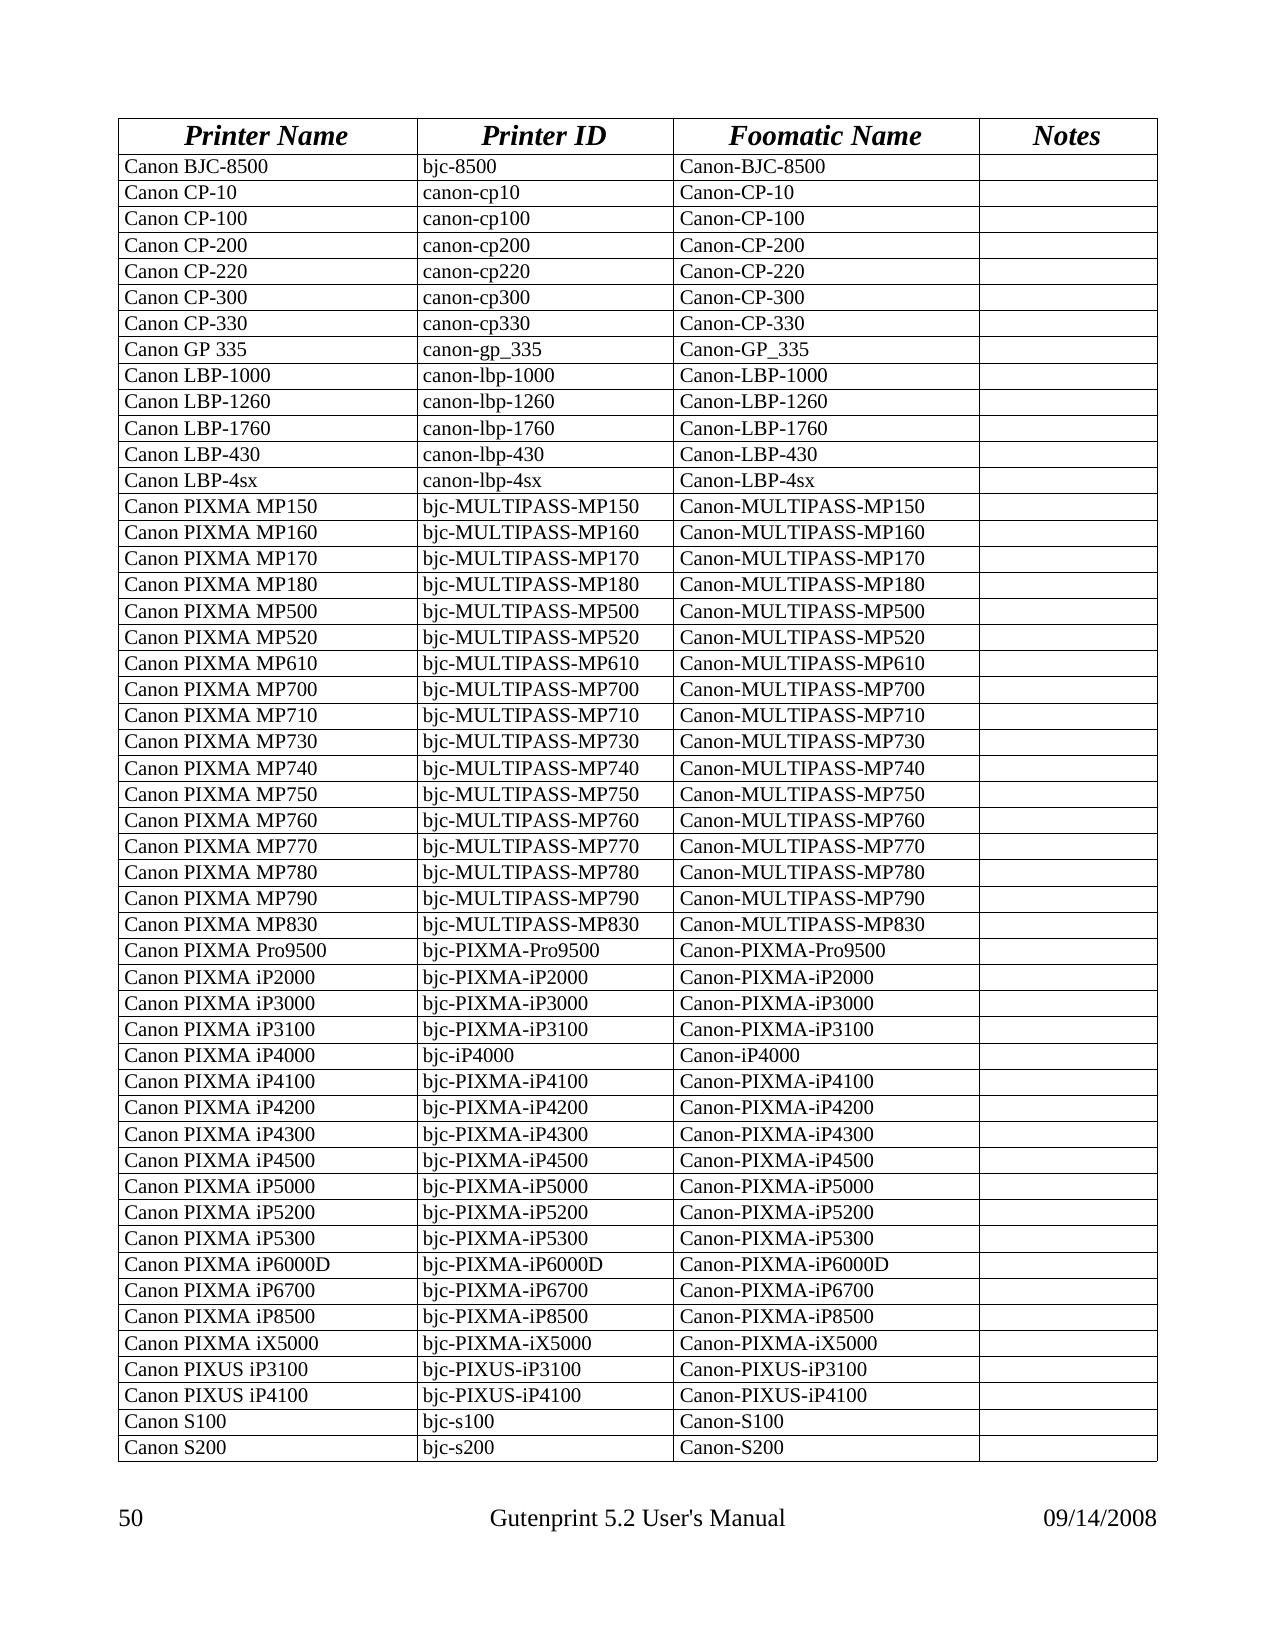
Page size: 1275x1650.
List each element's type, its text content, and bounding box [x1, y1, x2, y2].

table_cell Canon-PIXMA-iP3100 [674, 1017, 979, 1042]
table_cell Canon-CP-300 [674, 285, 979, 310]
table_cell [980, 1200, 1157, 1225]
table_cell Canon PIXMA iP4100 [119, 1070, 417, 1095]
table_cell bjc-MULTIPASS-MP500 [418, 599, 673, 624]
table_cell Canon-iP4000 [674, 1044, 979, 1068]
table_cell Canon PIXMA MP160 [119, 521, 417, 546]
table_cell canon-cp200 [418, 233, 673, 258]
table_cell Canon-CP-330 [674, 311, 979, 336]
table_cell Canon-MULTIPASS-MP500 [674, 599, 979, 624]
table_cell Canon LBP-4sx [119, 468, 417, 493]
table_cell Canon PIXMA iP4200 [119, 1096, 417, 1121]
table_cell [980, 599, 1157, 624]
table_cell bjc-MULTIPASS-MP180 [418, 573, 673, 598]
table_cell [980, 1383, 1157, 1408]
table_cell Canon-PIXMA-iP4500 [674, 1148, 979, 1173]
table_cell canon-cp10 [418, 181, 673, 206]
table_cell canon-cp220 [418, 259, 673, 284]
table_cell bjc-PIXMA-iP5000 [418, 1174, 673, 1199]
table_cell Canon PIXMA iP5000 [119, 1174, 417, 1199]
table_cell Canon PIXUS iP4100 [119, 1383, 417, 1408]
table_cell [980, 1331, 1157, 1356]
table_cell Canon-PIXMA-iP5300 [674, 1226, 979, 1252]
table_cell bjc-PIXMA-iP4200 [418, 1096, 673, 1121]
table_cell [980, 808, 1157, 833]
table_cell bjc-MULTIPASS-MP160 [418, 521, 673, 546]
table_cell [980, 233, 1157, 258]
table_cell [980, 756, 1157, 781]
table_cell [980, 1044, 1157, 1068]
table_cell Canon PIXMA iP5300 [119, 1226, 417, 1252]
table_cell bjc-PIXUS-iP4100 [418, 1383, 673, 1408]
table_cell [980, 651, 1157, 676]
table_cell Canon-PIXUS-iP3100 [674, 1357, 979, 1382]
table_cell canon-lbp-4sx [418, 468, 673, 493]
table_cell Canon-LBP-1260 [674, 390, 979, 415]
table_cell Canon CP-200 [119, 233, 417, 258]
table_cell canon-cp300 [418, 285, 673, 310]
table_cell bjc-PIXMA-iP6000D [418, 1253, 673, 1278]
table_cell bjc-PIXMA-iP3100 [418, 1017, 673, 1042]
table_cell [980, 1096, 1157, 1121]
table_cell Canon-MULTIPASS-MP780 [674, 860, 979, 886]
table_cell Canon CP-220 [119, 259, 417, 284]
table_cell Canon-MULTIPASS-MP710 [674, 704, 979, 729]
table_cell Canon-MULTIPASS-MP730 [674, 730, 979, 755]
table_cell Canon PIXMA MP150 [119, 494, 417, 519]
table_cell bjc-MULTIPASS-MP700 [418, 677, 673, 702]
table_cell Canon PIXMA MP170 [119, 547, 417, 572]
table_cell [980, 416, 1157, 441]
table_cell Canon PIXMA MP770 [119, 834, 417, 859]
table_cell [980, 1305, 1157, 1330]
table_cell Canon PIXMA iP6000D [119, 1253, 417, 1278]
table_header Printer ID [418, 119, 673, 153]
table_cell bjc-MULTIPASS-MP830 [418, 913, 673, 938]
table_cell bjc-MULTIPASS-MP740 [418, 756, 673, 781]
table_cell [980, 442, 1157, 467]
table_cell [980, 521, 1157, 546]
table_cell [980, 468, 1157, 493]
table_cell Canon LBP-430 [119, 442, 417, 467]
table_cell bjc-s100 [418, 1410, 673, 1434]
table_cell Canon S100 [119, 1410, 417, 1434]
table_cell Canon-CP-200 [674, 233, 979, 258]
table_cell [980, 364, 1157, 389]
table_cell [980, 1253, 1157, 1278]
table_cell Canon-PIXMA-iP4200 [674, 1096, 979, 1121]
table_cell canon-cp330 [418, 311, 673, 336]
table_cell [980, 887, 1157, 912]
table_cell [980, 1122, 1157, 1147]
table_cell Canon-PIXUS-iP4100 [674, 1383, 979, 1408]
table_cell bjc-iP4000 [418, 1044, 673, 1068]
table_cell Canon BJC-8500 [119, 155, 417, 179]
table_cell Canon-PIXMA-iP8500 [674, 1305, 979, 1330]
table_cell Canon PIXMA MP710 [119, 704, 417, 729]
table_cell [980, 704, 1157, 729]
table_cell [980, 1226, 1157, 1252]
table_cell bjc-MULTIPASS-MP750 [418, 782, 673, 807]
table_cell Canon CP-100 [119, 207, 417, 232]
table_cell Canon PIXMA iP8500 [119, 1305, 417, 1330]
table_cell Canon-PIXMA-iX5000 [674, 1331, 979, 1356]
table_cell [980, 207, 1157, 232]
table_cell Canon-BJC-8500 [674, 155, 979, 179]
table_cell Canon PIXMA MP180 [119, 573, 417, 598]
table_cell Canon-MULTIPASS-MP770 [674, 834, 979, 859]
table_cell bjc-8500 [418, 155, 673, 179]
table_cell bjc-PIXMA-iP4300 [418, 1122, 673, 1147]
table_cell bjc-MULTIPASS-MP730 [418, 730, 673, 755]
table_cell Canon S200 [119, 1436, 417, 1461]
table_cell Canon PIXMA iX5000 [119, 1331, 417, 1356]
table_cell Canon GP 335 [119, 337, 417, 363]
table_cell Canon-CP-100 [674, 207, 979, 232]
table_cell [980, 1070, 1157, 1095]
table_cell [980, 1174, 1157, 1199]
table_cell Canon-LBP-4sx [674, 468, 979, 493]
table_cell Canon-PIXMA-iP3000 [674, 991, 979, 1016]
table_cell Canon PIXMA MP790 [119, 887, 417, 912]
table_header Notes [980, 119, 1157, 153]
table_cell Canon-PIXMA-iP5200 [674, 1200, 979, 1225]
table_cell Canon-MULTIPASS-MP610 [674, 651, 979, 676]
table_cell [980, 285, 1157, 310]
table_cell Canon-MULTIPASS-MP790 [674, 887, 979, 912]
table_cell [980, 494, 1157, 519]
table_cell Canon-MULTIPASS-MP760 [674, 808, 979, 833]
table_cell bjc-MULTIPASS-MP710 [418, 704, 673, 729]
table_cell Canon PIXMA Pro9500 [119, 939, 417, 964]
table_cell Canon PIXMA MP500 [119, 599, 417, 624]
table_cell [980, 573, 1157, 598]
table_cell Canon-LBP-430 [674, 442, 979, 467]
table_cell Canon PIXMA MP700 [119, 677, 417, 702]
table_cell [980, 259, 1157, 284]
table_cell Canon-MULTIPASS-MP700 [674, 677, 979, 702]
table_cell canon-gp_335 [418, 337, 673, 363]
table_cell Canon-PIXMA-iP4300 [674, 1122, 979, 1147]
table_cell canon-lbp-1760 [418, 416, 673, 441]
table_cell bjc-MULTIPASS-MP790 [418, 887, 673, 912]
table_cell [980, 677, 1157, 702]
table_cell Canon-MULTIPASS-MP150 [674, 494, 979, 519]
table_cell [980, 337, 1157, 363]
table_cell canon-lbp-430 [418, 442, 673, 467]
table_cell Canon LBP-1260 [119, 390, 417, 415]
table_cell [980, 1279, 1157, 1304]
table_cell Canon-PIXMA-iP6000D [674, 1253, 979, 1278]
table_cell Canon-MULTIPASS-MP520 [674, 625, 979, 650]
table_cell [980, 181, 1157, 206]
table_cell [980, 860, 1157, 886]
table_cell [980, 991, 1157, 1016]
table_cell Canon PIXMA MP520 [119, 625, 417, 650]
table_cell bjc-PIXMA-iP2000 [418, 965, 673, 990]
table_cell Canon PIXMA MP830 [119, 913, 417, 938]
table_cell Canon PIXMA MP780 [119, 860, 417, 886]
table_cell Canon-MULTIPASS-MP160 [674, 521, 979, 546]
table_cell canon-lbp-1000 [418, 364, 673, 389]
table_cell Canon LBP-1000 [119, 364, 417, 389]
table_cell [980, 913, 1157, 938]
table_cell bjc-s200 [418, 1436, 673, 1461]
table_cell [980, 1017, 1157, 1042]
table_cell bjc-PIXMA-iP4500 [418, 1148, 673, 1173]
table_cell bjc-MULTIPASS-MP760 [418, 808, 673, 833]
table_cell Canon-PIXMA-iP6700 [674, 1279, 979, 1304]
table_cell Canon CP-300 [119, 285, 417, 310]
table_cell canon-cp100 [418, 207, 673, 232]
table_cell bjc-PIXMA-iP3000 [418, 991, 673, 1016]
table_cell [980, 1148, 1157, 1173]
table_cell [980, 625, 1157, 650]
table_cell Canon PIXUS iP3100 [119, 1357, 417, 1382]
table_cell Canon PIXMA iP3000 [119, 991, 417, 1016]
table_cell Canon PIXMA iP6700 [119, 1279, 417, 1304]
table_cell bjc-PIXUS-iP3100 [418, 1357, 673, 1382]
table_cell Canon PIXMA iP2000 [119, 965, 417, 990]
table_cell Canon PIXMA iP4500 [119, 1148, 417, 1173]
table_cell Canon-CP-10 [674, 181, 979, 206]
table_cell Canon LBP-1760 [119, 416, 417, 441]
table_cell [980, 939, 1157, 964]
table_cell canon-lbp-1260 [418, 390, 673, 415]
table_cell bjc-PIXMA-iP8500 [418, 1305, 673, 1330]
table_cell Canon PIXMA MP760 [119, 808, 417, 833]
table_cell bjc-MULTIPASS-MP780 [418, 860, 673, 886]
table_cell bjc-PIXMA-iX5000 [418, 1331, 673, 1356]
table_cell Canon-CP-220 [674, 259, 979, 284]
table_cell Canon PIXMA MP750 [119, 782, 417, 807]
table_cell Canon-PIXMA-iP4100 [674, 1070, 979, 1095]
table_cell Canon-MULTIPASS-MP830 [674, 913, 979, 938]
table_cell [980, 834, 1157, 859]
table_cell bjc-PIXMA-iP4100 [418, 1070, 673, 1095]
table_cell bjc-MULTIPASS-MP150 [418, 494, 673, 519]
table_header Foomatic Name [674, 119, 979, 153]
table_cell bjc-PIXMA-iP5200 [418, 1200, 673, 1225]
table_cell [980, 1410, 1157, 1434]
table_cell Canon CP-10 [119, 181, 417, 206]
table_cell [980, 547, 1157, 572]
table_cell Canon PIXMA MP730 [119, 730, 417, 755]
table_cell Canon-PIXMA-Pro9500 [674, 939, 979, 964]
table_cell Canon PIXMA iP5200 [119, 1200, 417, 1225]
table_cell [980, 311, 1157, 336]
table_cell bjc-MULTIPASS-MP770 [418, 834, 673, 859]
table_cell Canon PIXMA iP4000 [119, 1044, 417, 1068]
table_cell [980, 782, 1157, 807]
table_cell Canon-MULTIPASS-MP180 [674, 573, 979, 598]
table_cell bjc-MULTIPASS-MP170 [418, 547, 673, 572]
table_cell Canon-GP_335 [674, 337, 979, 363]
table_cell [980, 730, 1157, 755]
table_cell [980, 390, 1157, 415]
table_cell Canon-LBP-1760 [674, 416, 979, 441]
table_cell Canon CP-330 [119, 311, 417, 336]
table_cell Canon-LBP-1000 [674, 364, 979, 389]
table_cell Canon-MULTIPASS-MP740 [674, 756, 979, 781]
table_cell Canon PIXMA iP3100 [119, 1017, 417, 1042]
table_cell Canon PIXMA iP4300 [119, 1122, 417, 1147]
table_cell bjc-PIXMA-iP5300 [418, 1226, 673, 1252]
table_cell Canon-PIXMA-iP2000 [674, 965, 979, 990]
table_cell [980, 1357, 1157, 1382]
table_cell Canon-MULTIPASS-MP170 [674, 547, 979, 572]
table_cell bjc-MULTIPASS-MP520 [418, 625, 673, 650]
table_cell bjc-MULTIPASS-MP610 [418, 651, 673, 676]
table_cell [980, 1436, 1157, 1461]
table_cell Canon-S200 [674, 1436, 979, 1461]
table_cell Canon PIXMA MP740 [119, 756, 417, 781]
table_cell Canon PIXMA MP610 [119, 651, 417, 676]
table_cell bjc-PIXMA-iP6700 [418, 1279, 673, 1304]
table_cell Canon-MULTIPASS-MP750 [674, 782, 979, 807]
table_header Printer Name [119, 119, 417, 153]
table_cell [980, 155, 1157, 179]
table_cell Canon-S100 [674, 1410, 979, 1434]
table_cell bjc-PIXMA-Pro9500 [418, 939, 673, 964]
table_cell Canon-PIXMA-iP5000 [674, 1174, 979, 1199]
table_cell [980, 965, 1157, 990]
